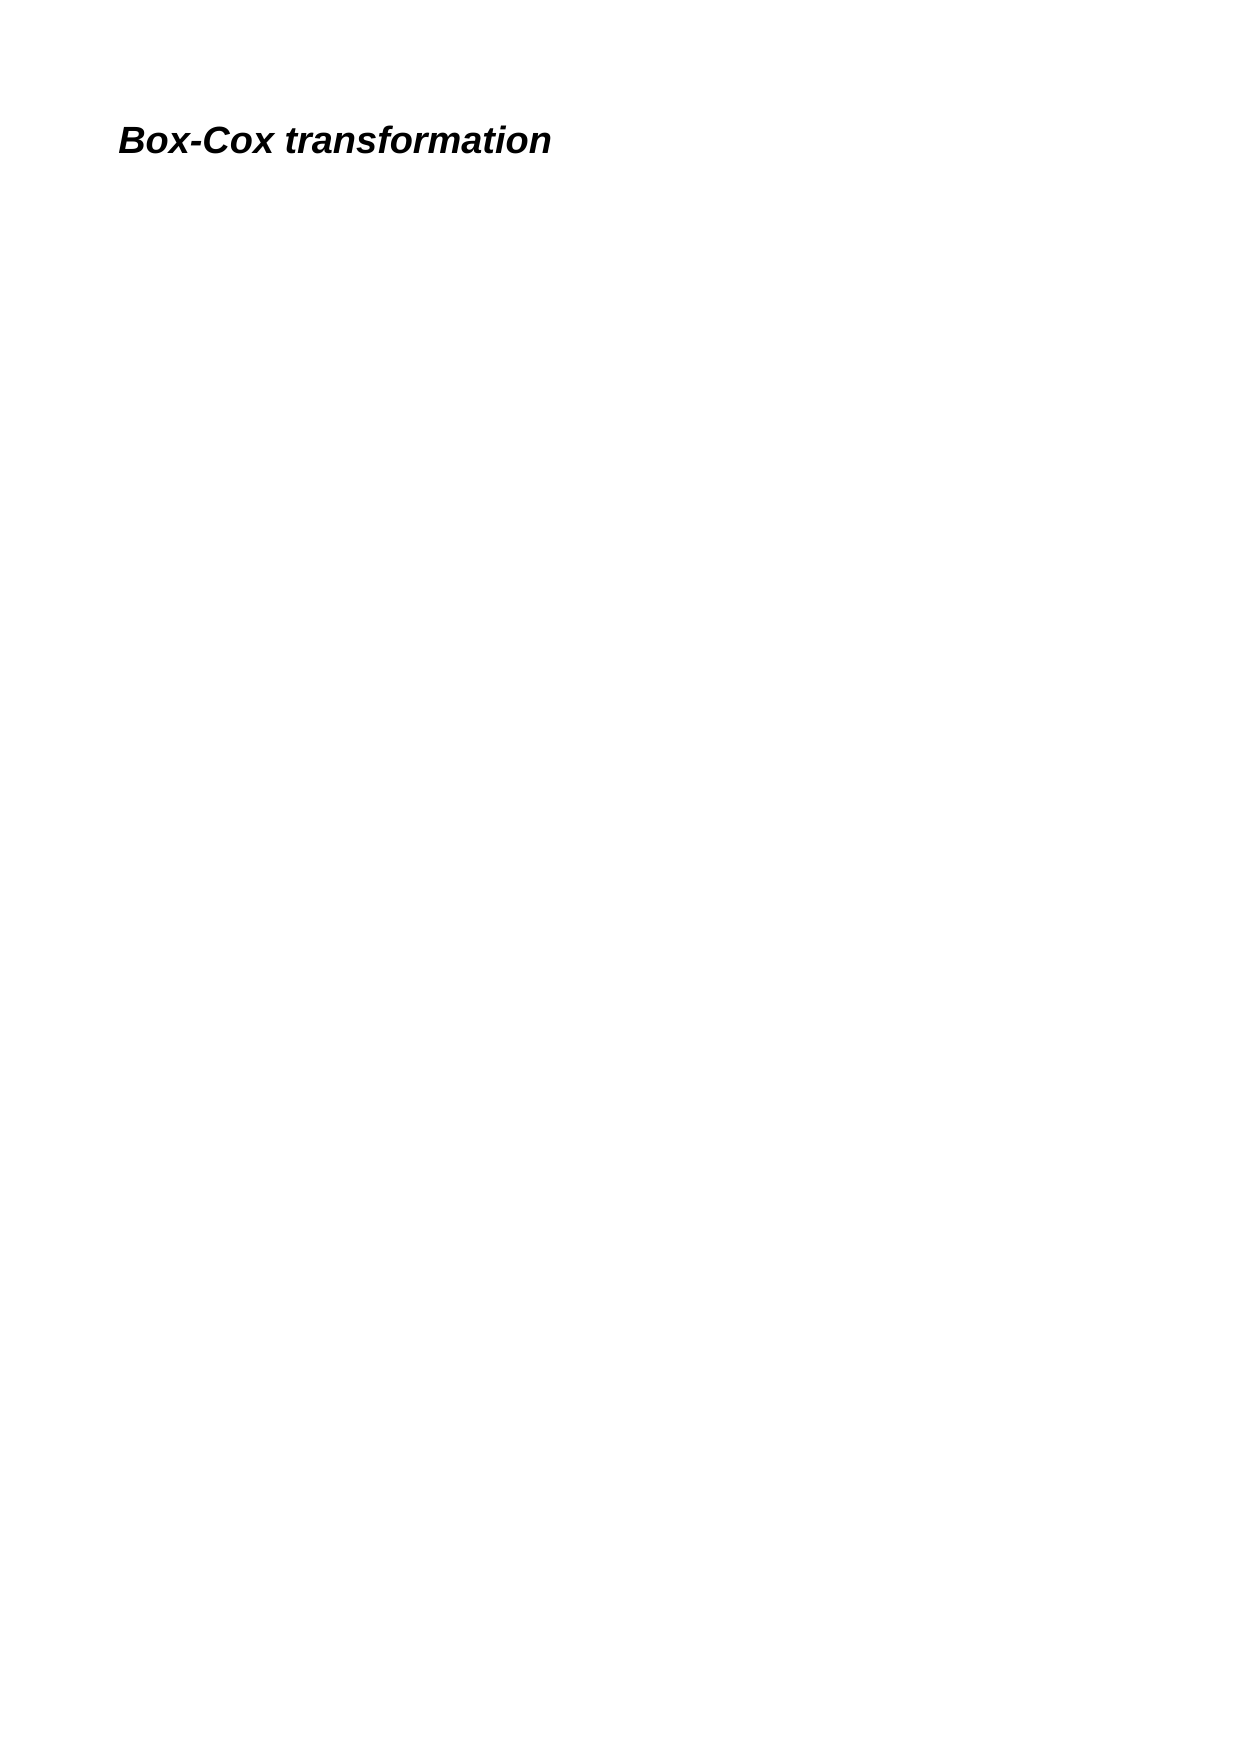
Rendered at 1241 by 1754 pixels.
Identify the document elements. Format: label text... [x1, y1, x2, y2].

subtitle Box-Cox transformation [118, 118, 1122, 162]
